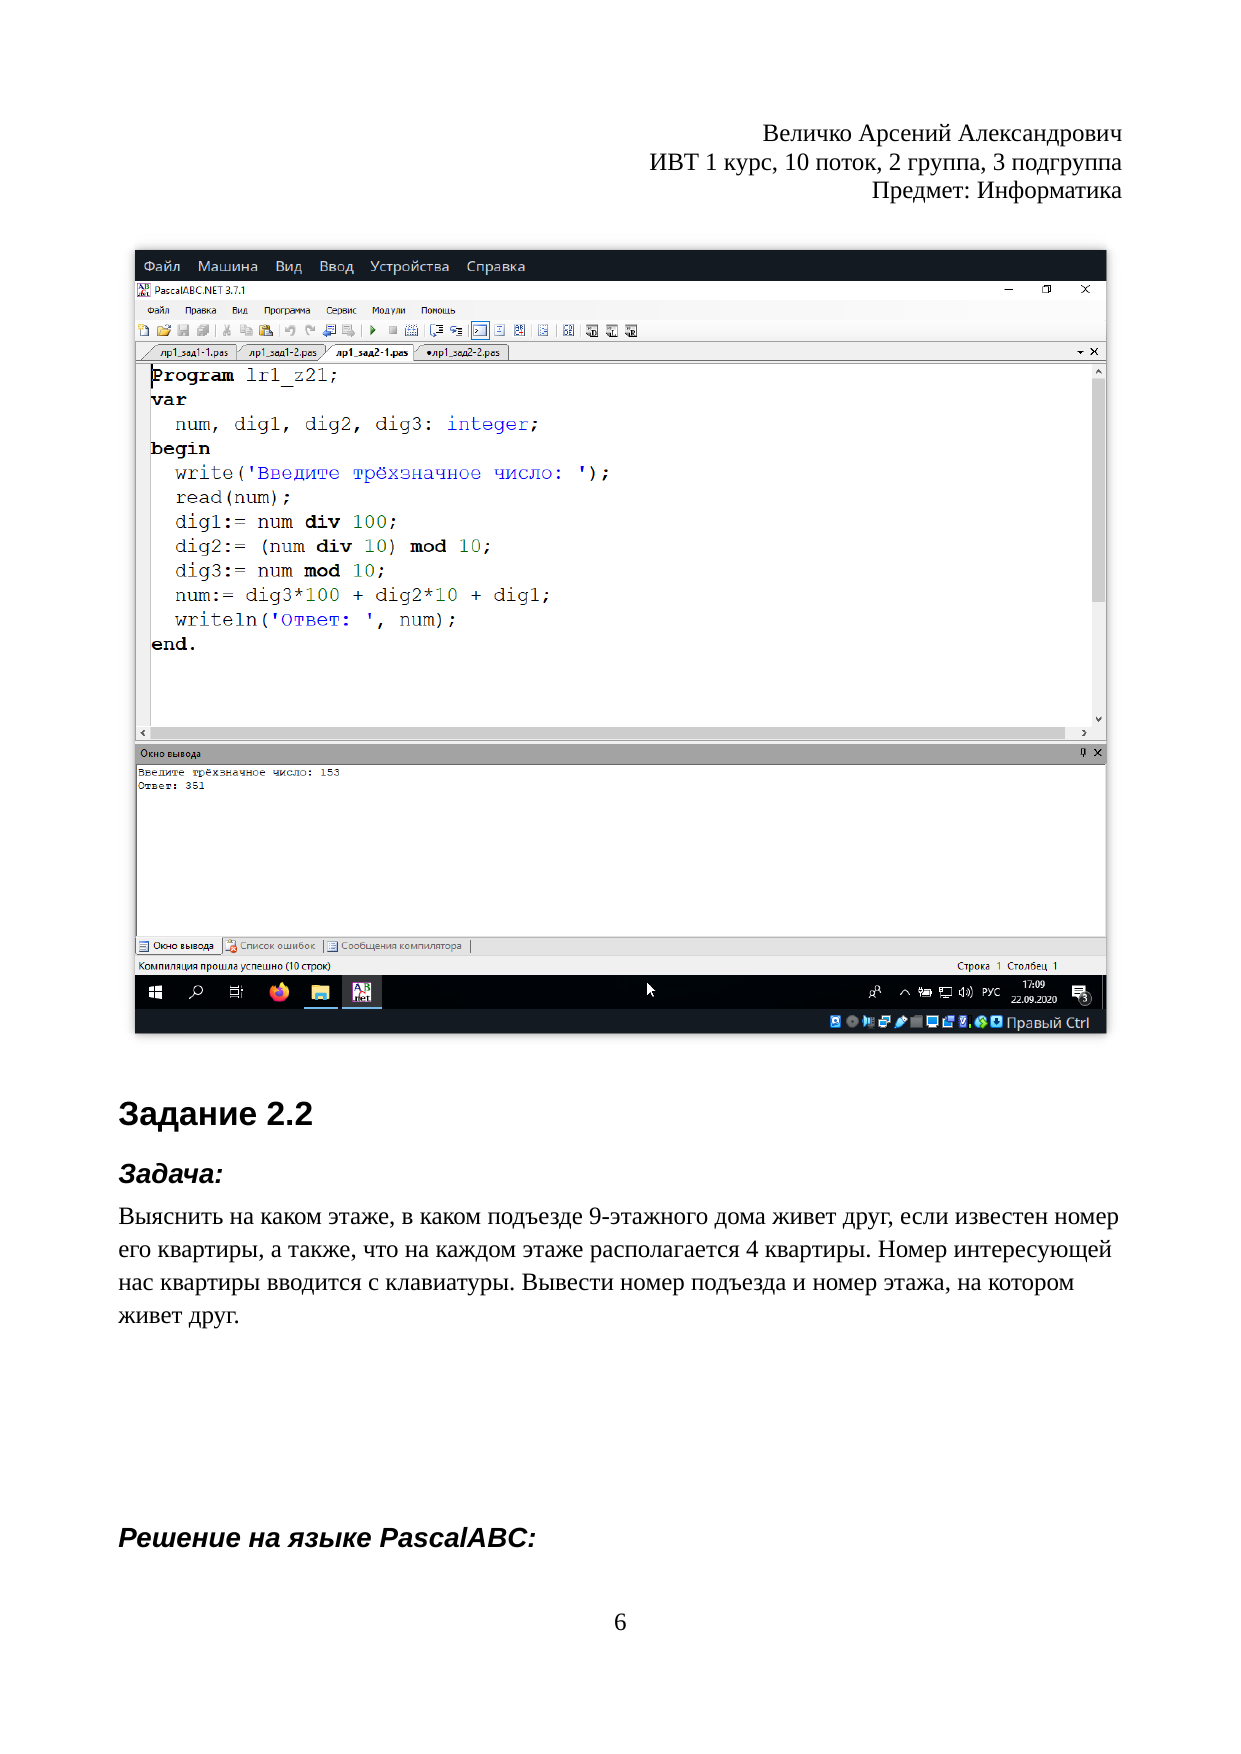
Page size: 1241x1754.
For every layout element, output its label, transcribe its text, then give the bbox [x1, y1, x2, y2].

subtitle Задача: [118, 1157, 1122, 1189]
picture [118, 233, 1123, 1050]
subtitle Задание 2.2 [118, 1093, 1122, 1132]
text Выяснить на каком этаже, в каком подъезде 9-этажного дома живет друг, если известен номер его квартиры, а также, что на каждом этаже располагается 4 квартиры. Номер интересующей нас квартиры вводится с клавиатуры. Вывести номер подъезда и номер этажа, на котором живет друг. [118, 1201, 1122, 1329]
subtitle Решение на языке PascalABC: [118, 1522, 1122, 1554]
